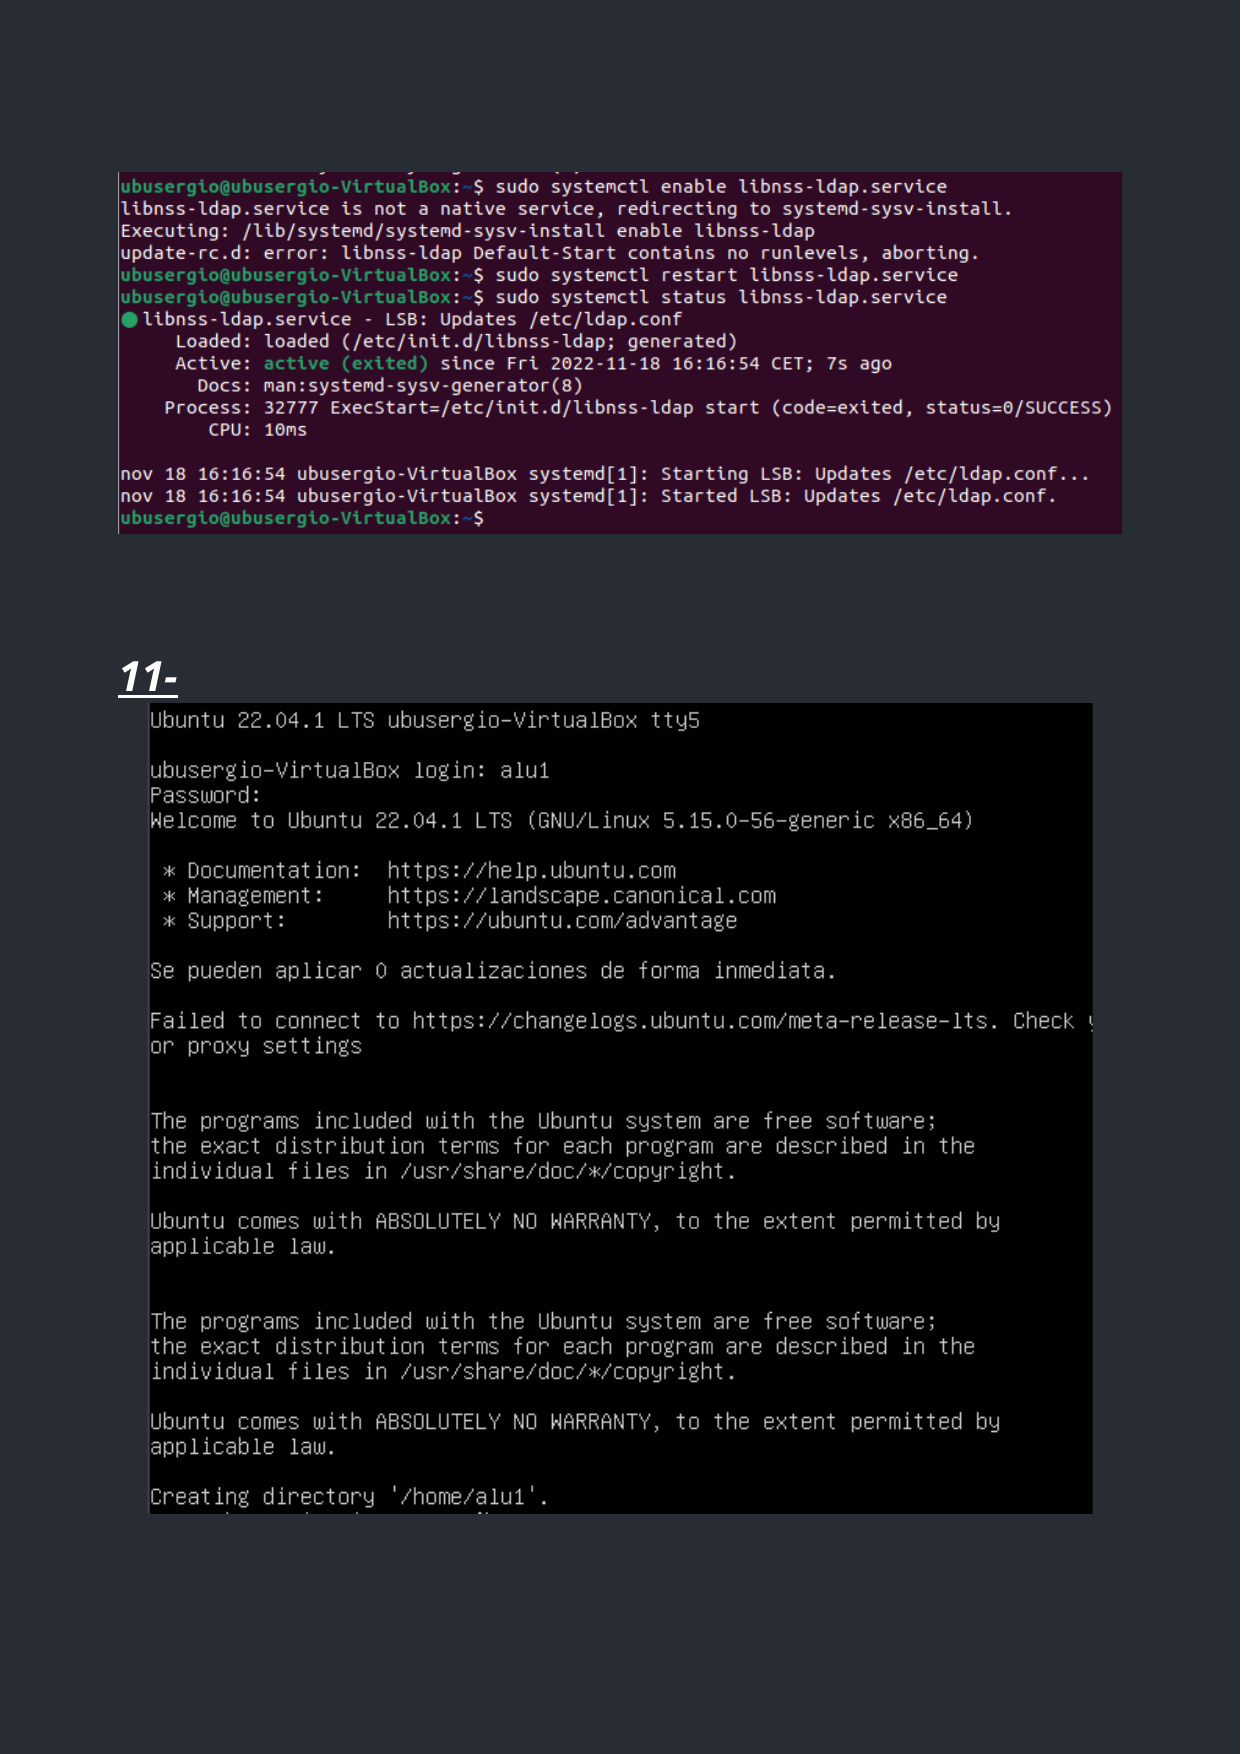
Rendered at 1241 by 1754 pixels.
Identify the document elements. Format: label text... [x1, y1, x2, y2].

picture [118, 172, 1123, 534]
text 11- [118, 647, 1122, 704]
picture [147, 703, 1093, 1514]
